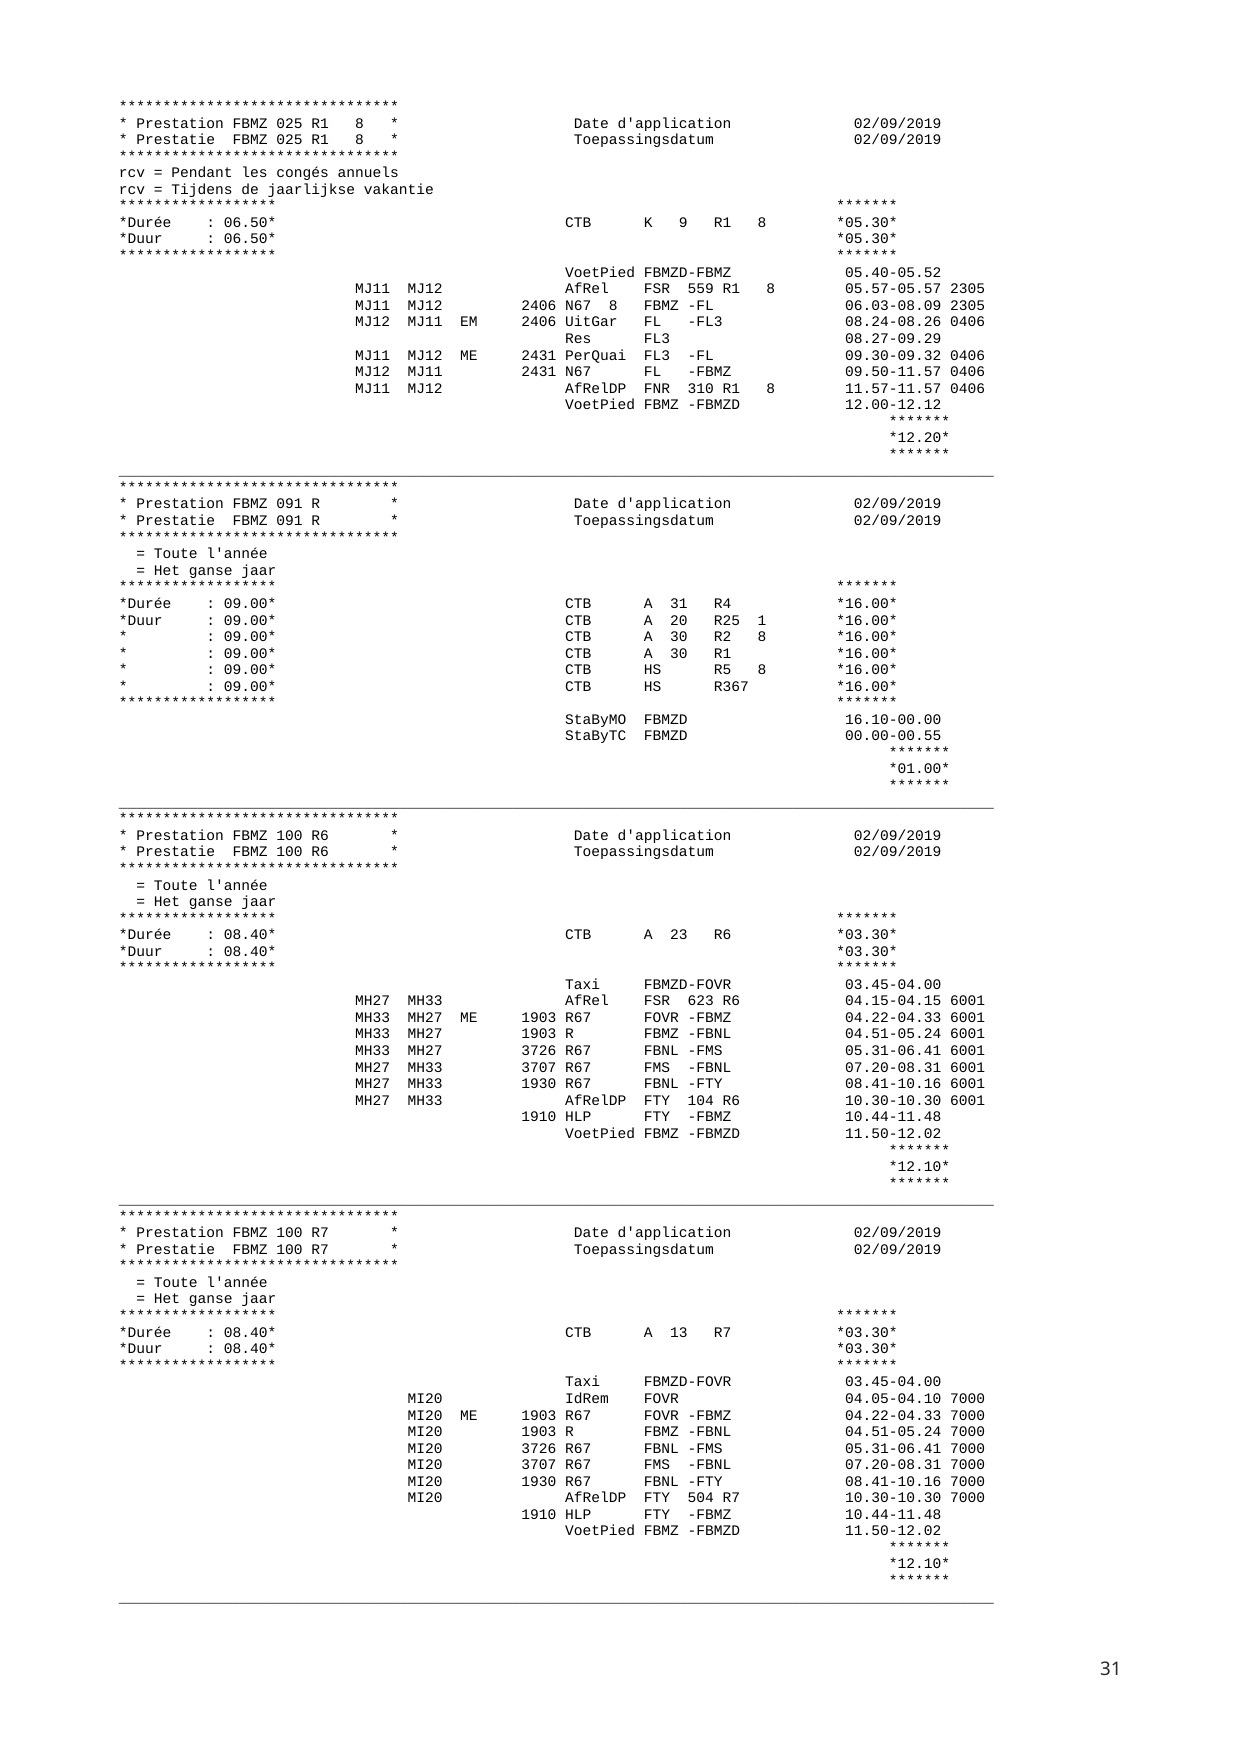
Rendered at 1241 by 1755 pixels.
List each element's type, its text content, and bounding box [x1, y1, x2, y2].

text ******************************** * Prestation FBMZ 100 R7 * Date d'application 02/09/2019 * Prestatie FBMZ 100 R7 * Toepassingsdatum 02/09/2019 ******************************** = Toute l'année = Het ganse jaar ****************** ******* *Durée : 08.40* CTB A 13 R7 *03.30* *Duur : 08.40* *03.30* ****************** ******* Taxi FBMZD-FOVR 03.45-04.00 MI20 IdRem FOVR 04.05-04.10 7000 MI20 ME 1903 R67 FOVR -FBMZ 04.22-04.33 7000 MI20 1903 R FBMZ -FBNL 04.51-05.24 7000 MI20 3726 R67 FBNL -FMS 05.31-06.41 7000 MI20 3707 R67 FMS -FBNL 07.20-08.31 7000 MI20 1930 R67 FBNL -FTY 08.41-10.16 7000 MI20 AfRelDP FTY 504 R7 10.30-10.30 7000 1910 HLP FTY -FBMZ 10.44-11.48 VoetPied FBMZ -FBMZD 11.50-12.02 ******* *12.10* ******* ____________________________________________________________________________________________________ [119, 1209, 1122, 1606]
text ******************************** * Prestation FBMZ 100 R6 * Date d'application 02/09/2019 * Prestatie FBMZ 100 R6 * Toepassingsdatum 02/09/2019 ******************************** = Toute l'année = Het ganse jaar ****************** ******* *Durée : 08.40* CTB A 23 R6 *03.30* *Duur : 08.40* *03.30* ****************** ******* Taxi FBMZD-FOVR 03.45-04.00 MH27 MH33 AfRel FSR 623 R6 04.15-04.15 6001 MH33 MH27 ME 1903 R67 FOVR -FBMZ 04.22-04.33 6001 MH33 MH27 1903 R FBMZ -FBNL 04.51-05.24 6001 MH33 MH27 3726 R67 FBNL -FMS 05.31-06.41 6001 MH27 MH33 3707 R67 FMS -FBNL 07.20-08.31 6001 MH27 MH33 1930 R67 FBNL -FTY 08.41-10.16 6001 MH27 MH33 AfRelDP FTY 104 R6 10.30-10.30 6001 1910 HLP FTY -FBMZ 10.44-11.48 VoetPied FBMZ -FBMZD 11.50-12.02 ******* *12.10* ******* ____________________________________________________________________________________________________ [119, 811, 1122, 1209]
text ******************************** * Prestation FBMZ 025 R1 8 * Date d'application 02/09/2019 * Prestatie FBMZ 025 R1 8 * Toepassingsdatum 02/09/2019 ******************************** rcv = Pendant les congés annuels rcv = Tijdens de jaarlijkse vakantie ****************** ******* *Durée : 06.50* CTB K 9 R1 8 *05.30* *Duur : 06.50* *05.30* ****************** ******* VoetPied FBMZD-FBMZ 05.40-05.52 MJ11 MJ12 AfRel FSR 559 R1 8 05.57-05.57 2305 MJ11 MJ12 2406 N67 8 FBMZ -FL 06.03-08.09 2305 MJ12 MJ11 EM 2406 UitGar FL -FL3 08.24-08.26 0406 Res FL3 08.27-09.29 MJ11 MJ12 ME 2431 PerQuai FL3 -FL 09.30-09.32 0406 MJ12 MJ11 2431 N67 FL -FBMZ 09.50-11.57 0406 MJ11 MJ12 AfRelDP FNR 310 R1 8 11.57-11.57 0406 VoetPied FBMZ -FBMZD 12.00-12.12 ******* *12.20* ******* ____________________________________________________________________________________________________ [119, 99, 1122, 480]
text ******************************** * Prestation FBMZ 091 R * Date d'application 02/09/2019 * Prestatie FBMZ 091 R * Toepassingsdatum 02/09/2019 ******************************** = Toute l'année = Het ganse jaar ****************** ******* *Durée : 09.00* CTB A 31 R4 *16.00* *Duur : 09.00* CTB A 20 R25 1 *16.00* * : 09.00* CTB A 30 R2 8 *16.00* * : 09.00* CTB A 30 R1 *16.00* * : 09.00* CTB HS R5 8 *16.00* * : 09.00* CTB HS R367 *16.00* ****************** ******* StaByMO FBMZD 16.10-00.00 StaByTC FBMZD 00.00-00.55 ******* *01.00* ******* ____________________________________________________________________________________________________ [119, 480, 1122, 811]
